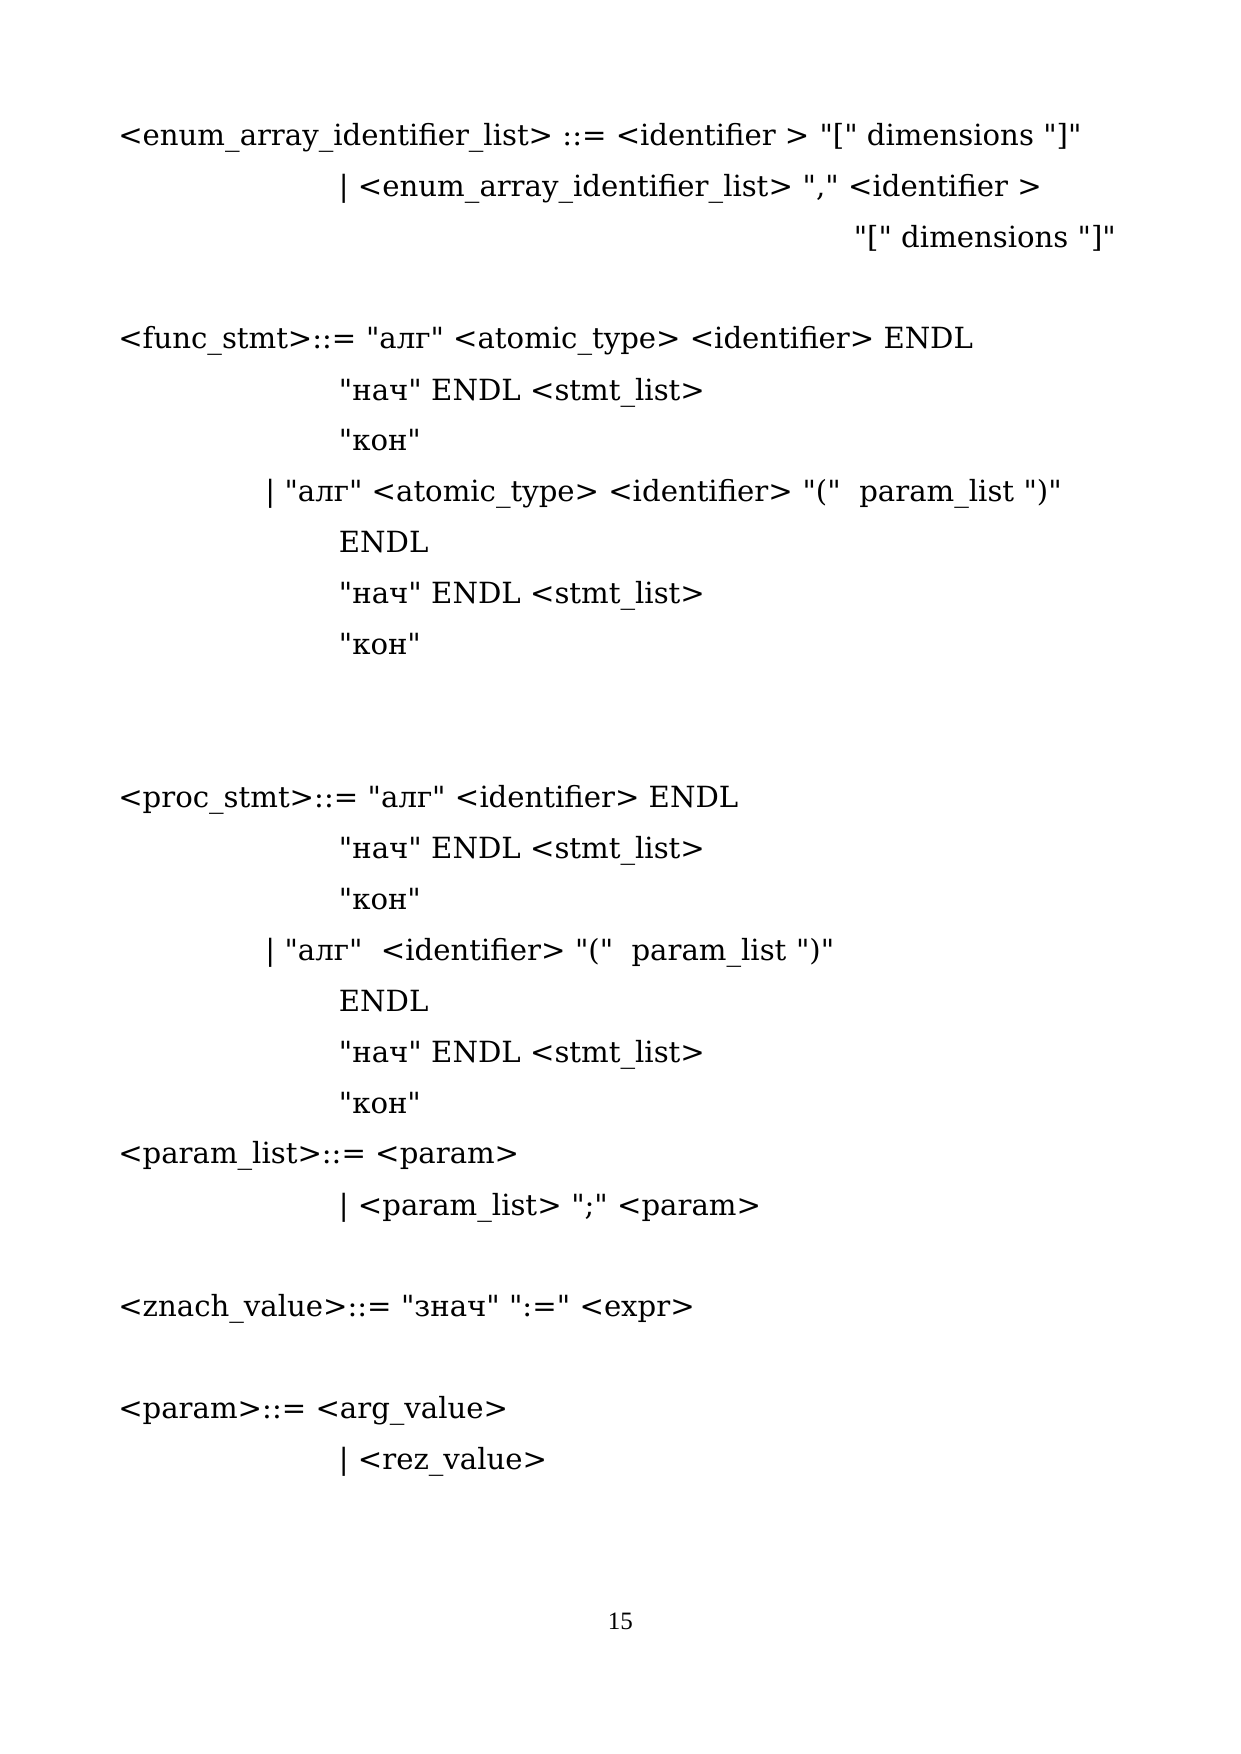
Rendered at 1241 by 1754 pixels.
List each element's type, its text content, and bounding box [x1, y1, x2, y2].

text | <rez_value> [118, 1442, 1122, 1476]
text "[" dimensions "]" [118, 220, 1122, 254]
text | "алг" <identifier> "(" param_list ")" ENDL [118, 933, 1122, 1018]
text "кон" [118, 882, 1122, 916]
text "кон" [118, 424, 1122, 458]
text "нач" ENDL <stmt_list> [118, 373, 1122, 407]
text <param>::= <arg_value> [118, 1392, 1122, 1426]
text "кон" [118, 627, 1122, 661]
text <znach_value>::= "знач" ":=" <expr> [118, 1290, 1122, 1324]
text <param_list>::= <param> [118, 1137, 1122, 1171]
text | <enum_array_identifier_list> "," <identifier > [118, 169, 1122, 203]
text <func_stmt>::= "алг" <atomic_type> <identifier> ENDL [118, 322, 1122, 356]
text <enum_array_identifier_list> ::= <identifier > "[" dimensions "]" [118, 118, 1122, 152]
text | <param_list> ";" <param> [118, 1188, 1122, 1222]
text "нач" ENDL <stmt_list> [118, 577, 1122, 611]
text "нач" ENDL <stmt_list> [118, 1035, 1122, 1069]
text <proc_stmt>::= "алг" <identifier> ENDL [118, 780, 1122, 814]
text "нач" ENDL <stmt_list> [118, 831, 1122, 865]
text | "алг" <atomic_type> <identifier> "(" param_list ")" ENDL [118, 475, 1122, 559]
text "кон" [118, 1086, 1122, 1120]
